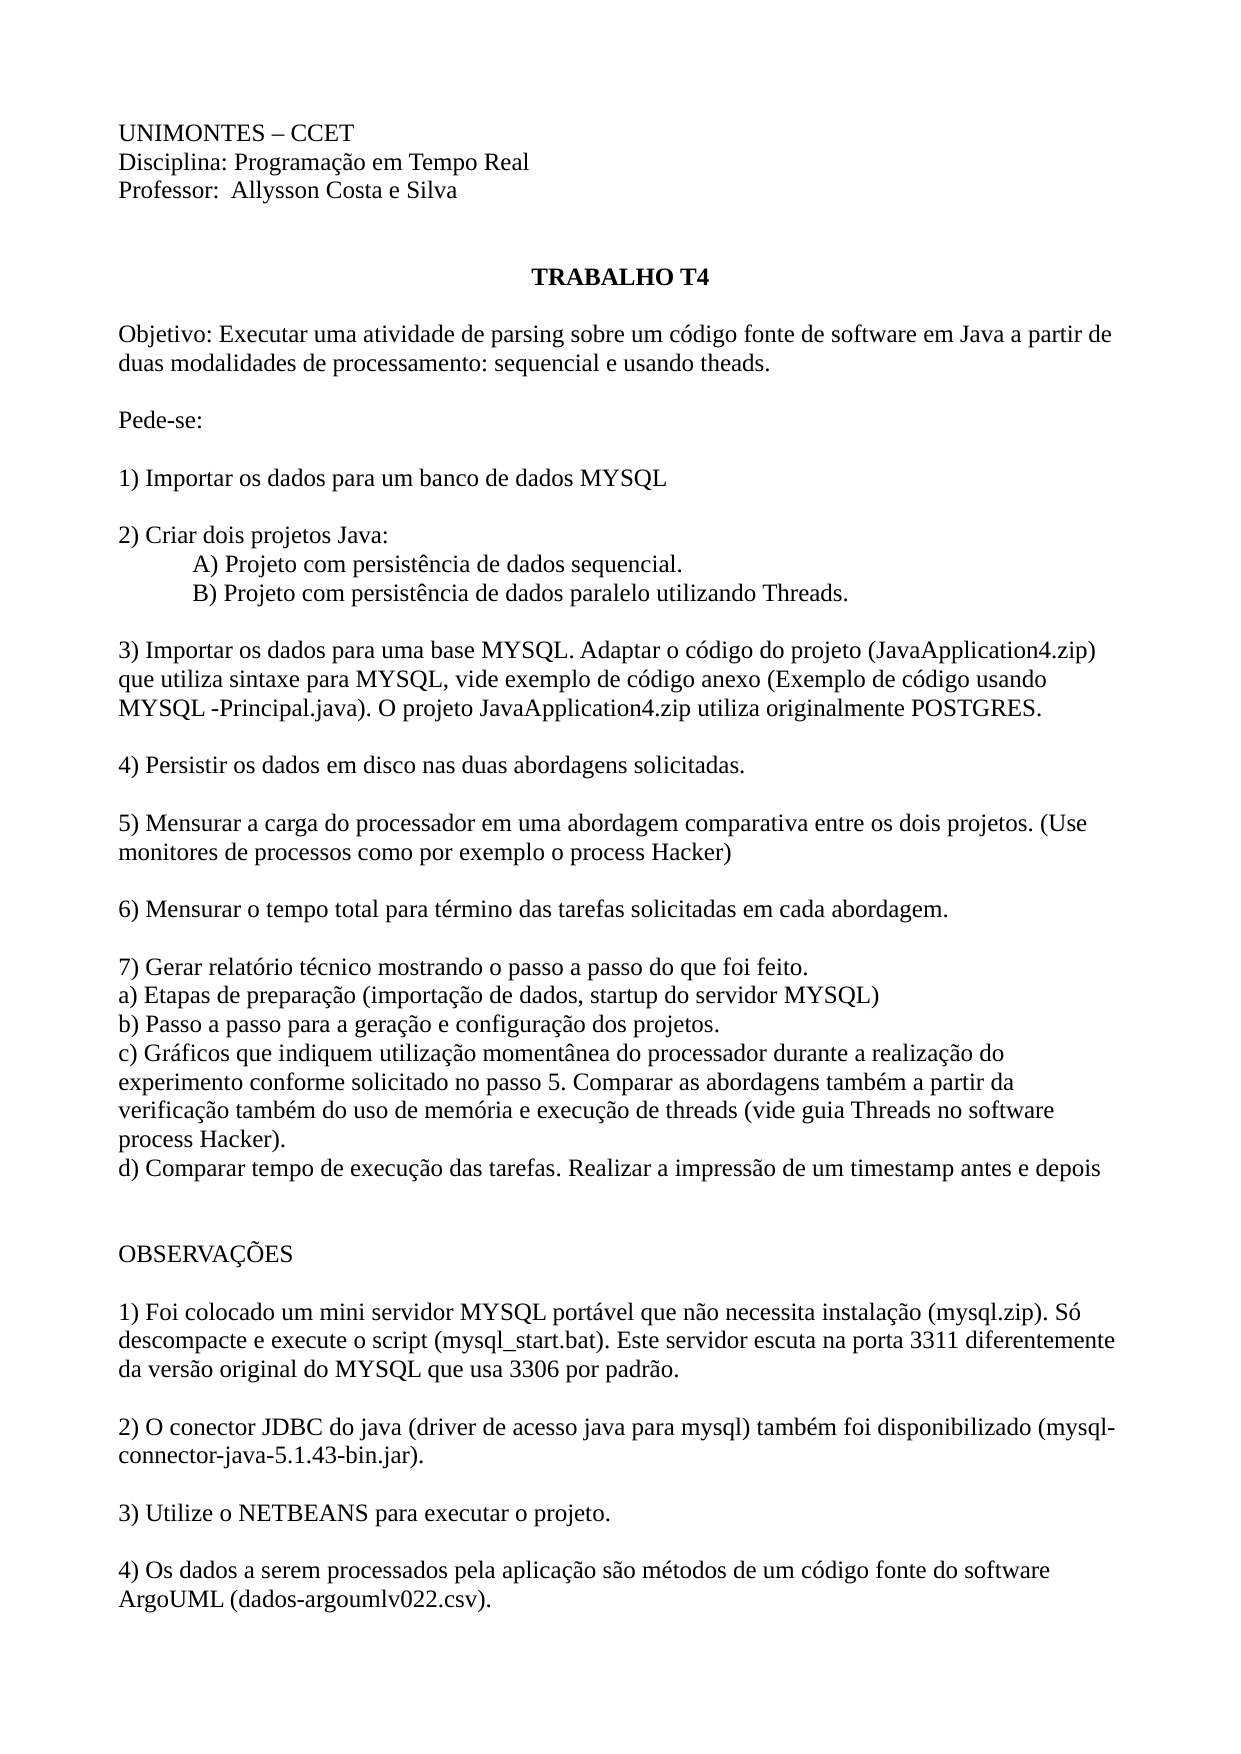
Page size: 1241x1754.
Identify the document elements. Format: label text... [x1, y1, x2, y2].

text Objetivo: Executar uma atividade de parsing sobre um código fonte de software em Java a partir de duas modalidades de processamento: sequencial e usando theads. [118, 319, 1122, 377]
text 2) O conector JDBC do java (driver de acesso java para mysql) também foi disponibilizado (mysql-connector-java-5.1.43-bin.jar). [118, 1412, 1122, 1469]
text a) Etapas de preparação (importação de dados, startup do servidor MYSQL) [118, 981, 1122, 1009]
text B) Projeto com persistência de dados paralelo utilizando Threads. [118, 578, 1122, 607]
text c) Gráficos que indiquem utilização momentânea do processador durante a realização do experimento conforme solicitado no passo 5. Comparar as abordagens também a partir da verificação também do uso de memória e execução de threads (vide guia Threads no software process Hacker). [118, 1038, 1122, 1153]
text 7) Gerar relatório técnico mostrando o passo a passo do que foi feito. [118, 952, 1122, 981]
text Professor: Allysson Costa e Silva [118, 176, 1122, 204]
text OBSERVAÇÕES [118, 1239, 1122, 1268]
text UNIMONTES – CCET [118, 118, 1122, 147]
text b) Passo a passo para a geração e configuração dos projetos. [118, 1009, 1122, 1038]
text 3) Importar os dados para uma base MYSQL. Adaptar o código do projeto (JavaApplication4.zip) que utiliza sintaxe para MYSQL, vide exemplo de código anexo (Exemplo de código usando MYSQL -Principal.java). O projeto JavaApplication4.zip utiliza originalmente POSTGRES. [118, 636, 1122, 722]
text Disciplina: Programação em Tempo Real [118, 147, 1122, 176]
text 1) Foi colocado um mini servidor MYSQL portável que não necessita instalação (mysql.zip). Só descompacte e execute o script (mysql_start.bat). Este servidor escuta na porta 3311 diferentemente da versão original do MYSQL que usa 3306 por padrão. [118, 1297, 1122, 1383]
text Pede-se: [118, 406, 1122, 434]
text 4) Os dados a serem processados pela aplicação são métodos de um código fonte do software ArgoUML (dados-argoumlv022.csv). [118, 1556, 1122, 1613]
text 4) Persistir os dados em disco nas duas abordagens solicitadas. [118, 751, 1122, 779]
text 1) Importar os dados para um banco de dados MYSQL [118, 463, 1122, 492]
text d) Comparar tempo de execução das tarefas. Realizar a impressão de um timestamp antes e depois [118, 1153, 1122, 1182]
text 3) Utilize o NETBEANS para executar o projeto. [118, 1498, 1122, 1527]
text 2) Criar dois projetos Java: [118, 521, 1122, 549]
text 5) Mensurar a carga do processador em uma abordagem comparativa entre os dois projetos. (Use monitores de processos como por exemplo o process Hacker) [118, 808, 1122, 866]
text 6) Mensurar o tempo total para término das tarefas solicitadas em cada abordagem. [118, 894, 1122, 923]
text TRABALHO T4 [118, 262, 1122, 291]
text A) Projeto com persistência de dados sequencial. [118, 549, 1122, 578]
